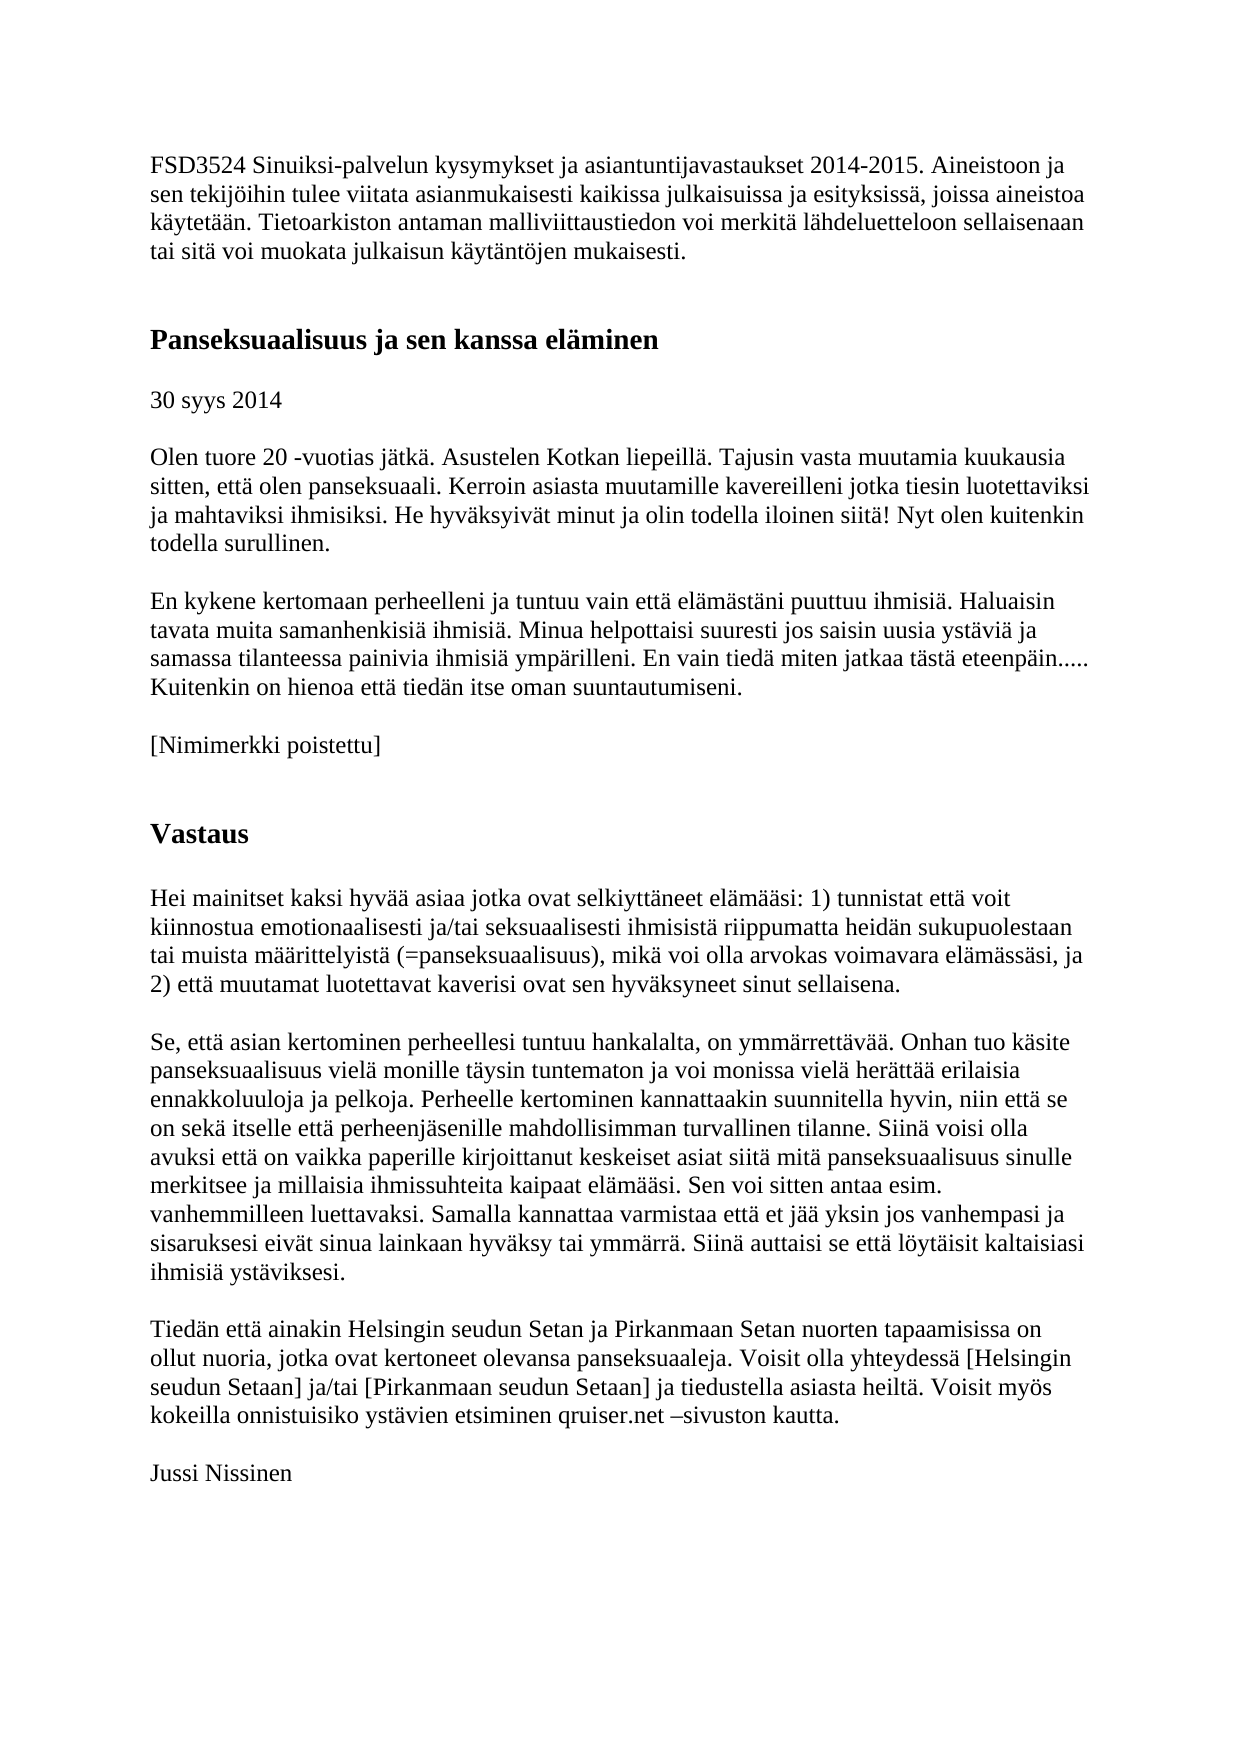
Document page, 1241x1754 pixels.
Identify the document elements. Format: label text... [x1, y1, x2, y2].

text Vastaus [150, 816, 1090, 849]
text FSD3524 Sinuiksi-palvelun kysymykset ja asiantuntijavastaukset 2014-2015. Aineistoon ja sen tekijöihin tulee viitata asianmukaisesti kaikissa julkaisuissa ja esityksissä, joissa aineistoa käytetään. Tietoarkiston antaman malliviittaustiedon voi merkitä lähdeluetteloon sellaisenaan tai sitä voi muokata julkaisun käytäntöjen mukaisesti. [150, 150, 1090, 265]
text Hei mainitset kaksi hyvää asiaa jotka ovat selkiyttäneet elämääsi: 1) tunnistat että voit kiinnostua emotionaalisesti ja/tai seksuaalisesti ihmisistä riippumatta heidän sukupuolestaan tai muista määrittelyistä (=panseksuaalisuus), mikä voi olla arvokas voimavara elämässäsi, ja 2) että muutamat luotettavat kaverisi ovat sen hyväksyneet sinut sellaisena. Se, että asian kertominen perheellesi tuntuu hankalalta, on ymmärrettävää. Onhan tuo käsite panseksuaalisuus vielä monille täysin tuntematon ja voi monissa vielä herättää erilaisia ennakkoluuloja ja pelkoja. Perheelle kertominen kannattaakin suunnitella hyvin, niin että se on sekä itselle että perheenjäsenille mahdollisimman turvallinen tilanne. Siinä voisi olla avuksi että on vaikka paperille kirjoittanut keskeiset asiat siitä mitä panseksuaalisuus sinulle merkitsee ja millaisia ihmissuhteita kaipaat elämääsi. Sen voi sitten antaa esim. vanhemmilleen luettavaksi. Samalla kannattaa varmistaa että et jää yksin jos vanhempasi ja sisaruksesi eivät sinua lainkaan hyväksy tai ymmärrä. Siinä auttaisi se että löytäisit kaltaisiasi ihmisiä ystäviksesi. Tiedän että ainakin Helsingin seudun Setan ja Pirkanmaan Setan nuorten tapaamisissa on ollut nuoria, jotka ovat kertoneet olevansa panseksuaaleja. Voisit olla yhteydessä [Helsingin seudun Setaan] ja/tai [Pirkanmaan seudun Setaan] ja tiedustella asiasta heiltä. Voisit myös kokeilla onnistuisiko ystävien etsiminen qruiser.net –sivuston kautta. Jussi Nissinen [150, 883, 1090, 1487]
text 30 syys 2014 [150, 385, 1090, 413]
text Olen tuore 20 -vuotias jätkä. Asustelen Kotkan liepeillä. Tajusin vasta muutamia kuukausia sitten, että olen panseksuaali. Kerroin asiasta muutamille kavereilleni jotka tiesin luotettaviksi ja mahtaviksi ihmisiksi. He hyväksyivät minut ja olin todella iloinen siitä! Nyt olen kuitenkin todella surullinen. En kykene kertomaan perheelleni ja tuntuu vain että elämästäni puuttuu ihmisiä. Haluaisin tavata muita samanhenkisiä ihmisiä. Minua helpottaisi suuresti jos saisin uusia ystäviä ja samassa tilanteessa painivia ihmisiä ympärilleni. En vain tiedä miten jatkaa tästä eteenpäin..... Kuitenkin on hienoa että tiedän itse oman suuntautumiseni. [150, 442, 1090, 701]
text [Nimimerkki poistettu] [150, 730, 1090, 758]
text Panseksuaalisuus ja sen kanssa eläminen [150, 322, 1090, 356]
